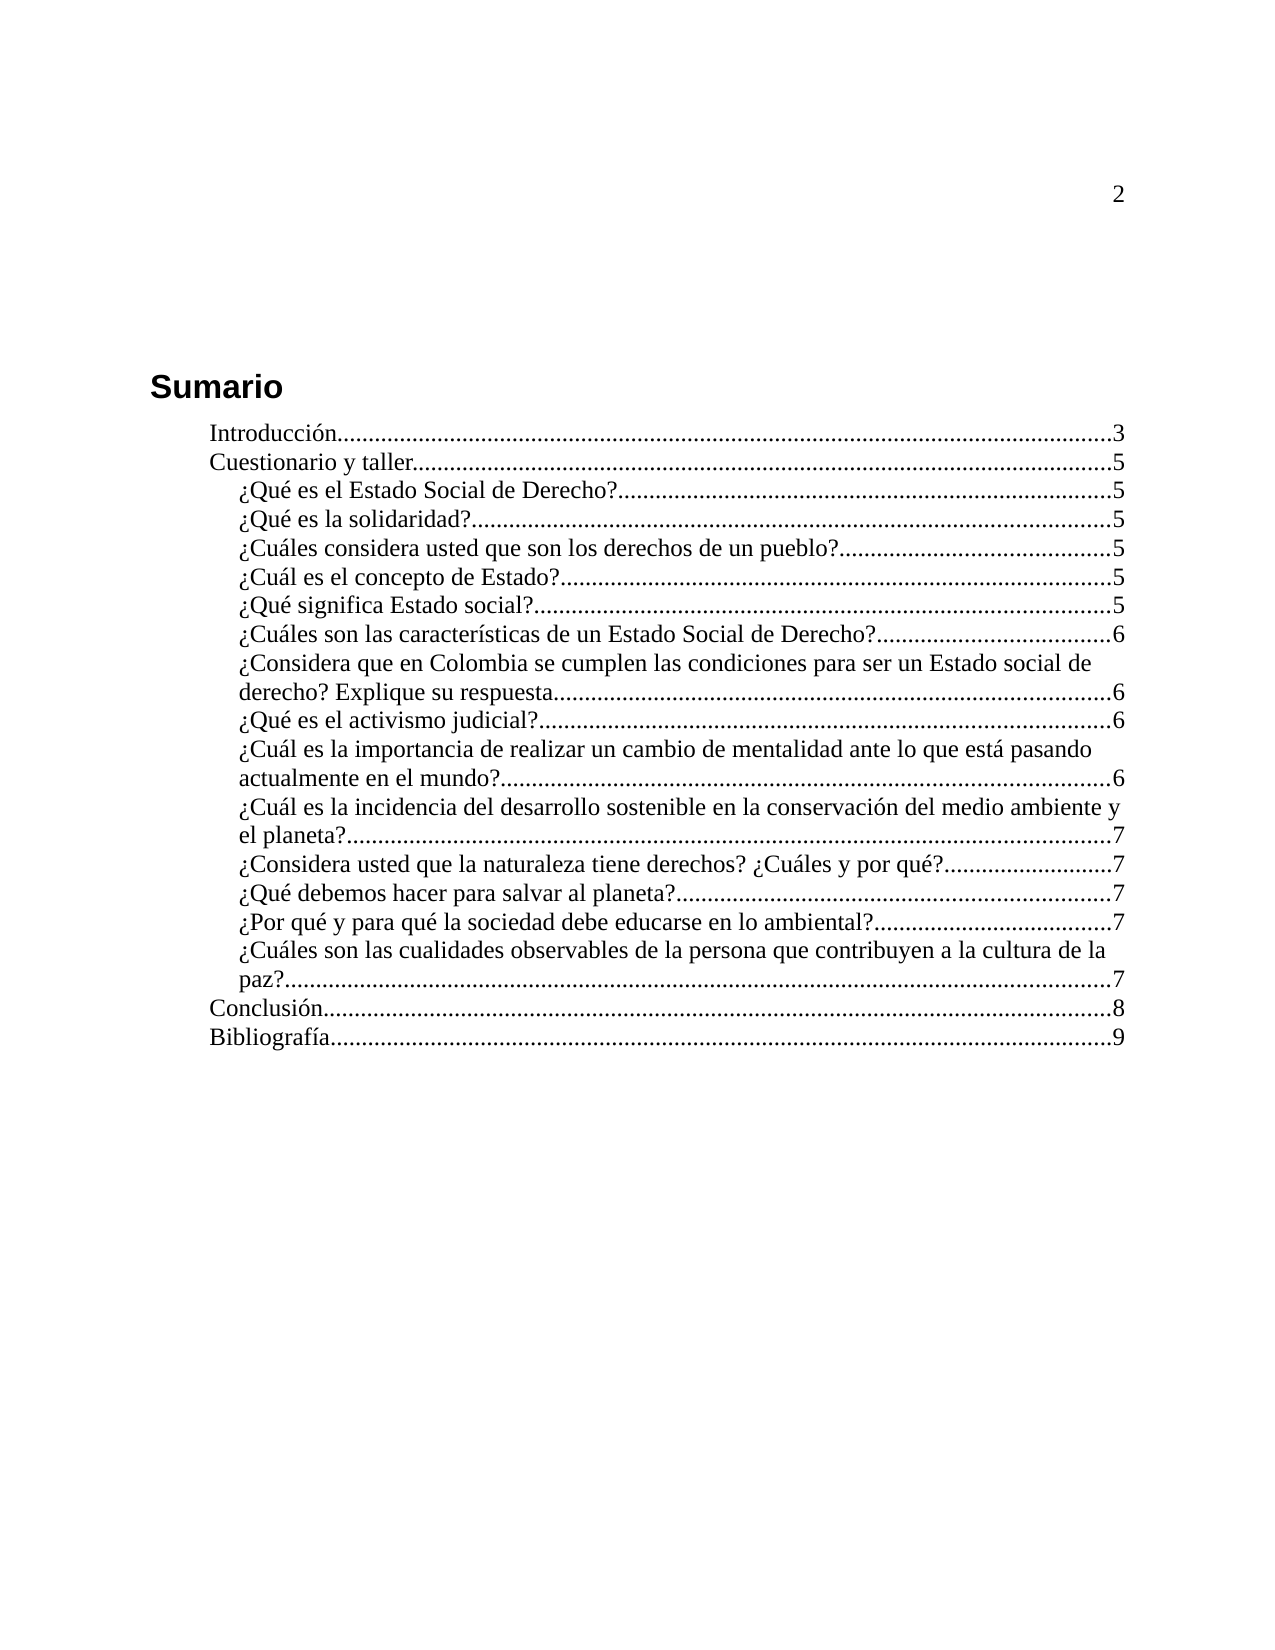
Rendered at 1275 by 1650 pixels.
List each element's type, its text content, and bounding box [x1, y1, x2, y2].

text ¿Considera que en Colombia se cumplen las condiciones para ser un Estado social de derecho? Explique su respuesta. 6 [238, 648, 1125, 705]
text Bibliografía 9 [209, 1022, 1125, 1050]
text Cuestionario y taller. 5 [209, 447, 1125, 475]
text ¿Cuál es la incidencia del desarrollo sostenible en la conservación del medio ambiente y el planeta? 7 [238, 792, 1125, 849]
text ¿Qué es el Estado Social de Derecho? 5 [238, 475, 1125, 504]
text ¿Considera usted que la naturaleza tiene derechos? ¿Cuáles y por qué? 7 [238, 849, 1125, 878]
text ¿Cuáles son las cualidades observables de la persona que contribuyen a la cultura de la paz? 7 [238, 935, 1125, 993]
text Introducción 3 [209, 418, 1125, 447]
subtitle Sumario [150, 367, 1125, 405]
text ¿Qué es el activismo judicial? 6 [238, 705, 1125, 734]
text ¿Qué significa Estado social? 5 [238, 590, 1125, 619]
text ¿Qué debemos hacer para salvar al planeta? 7 [238, 878, 1125, 907]
text ¿Cuáles son las características de un Estado Social de Derecho? 6 [238, 619, 1125, 648]
text ¿Cuál es el concepto de Estado? 5 [238, 562, 1125, 590]
text ¿Cuál es la importancia de realizar un cambio de mentalidad ante lo que está pasando actualmente en el mundo? 6 [238, 734, 1125, 792]
text ¿Cuáles considera usted que son los derechos de un pueblo? 5 [238, 533, 1125, 562]
text Conclusión. 8 [209, 993, 1125, 1022]
text ¿Qué es la solidaridad? 5 [238, 504, 1125, 533]
text ¿Por qué y para qué la sociedad debe educarse en lo ambiental? 7 [238, 907, 1125, 935]
